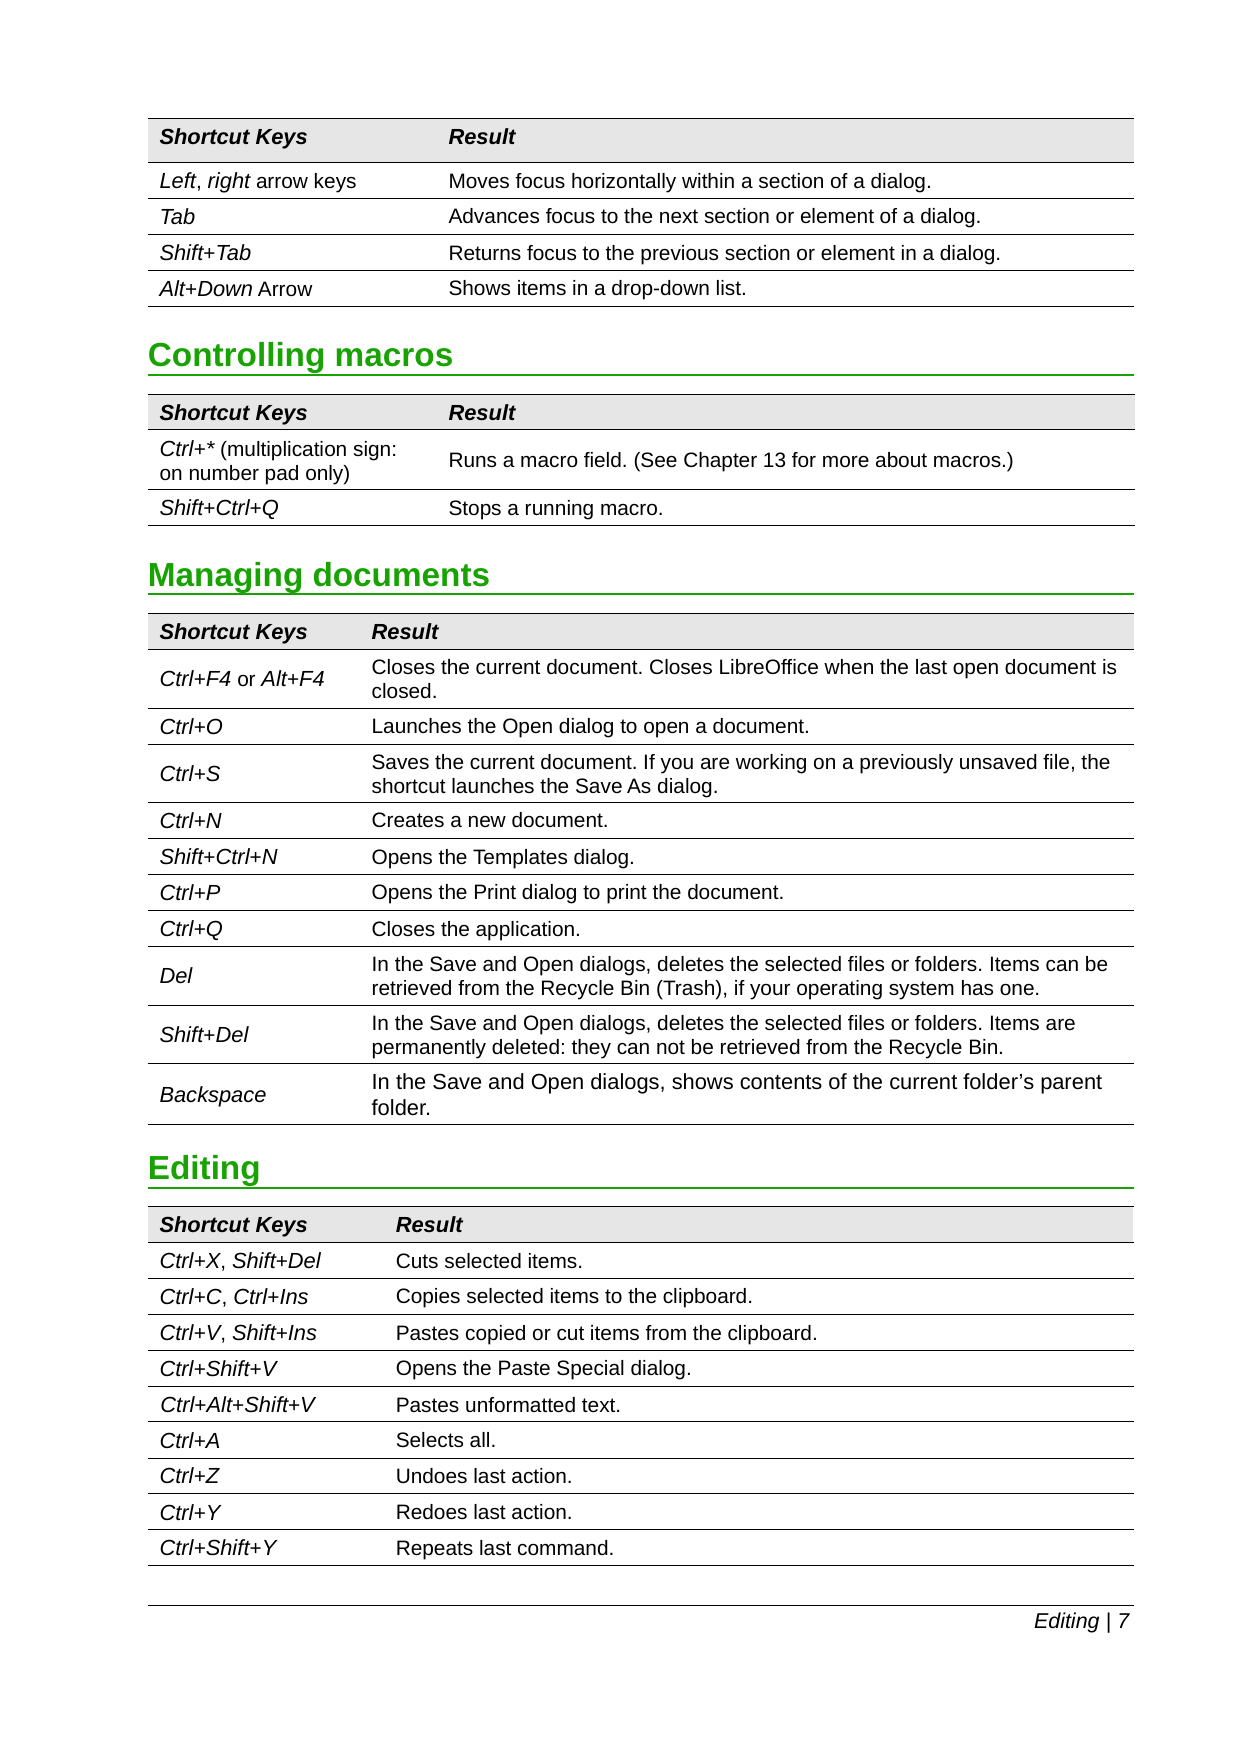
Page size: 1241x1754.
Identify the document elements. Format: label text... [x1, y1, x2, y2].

table_cell Copies selected items to the clipboard. [384, 1279, 1133, 1314]
table_cell Del [148, 947, 360, 1004]
subtitle Managing documents [148, 555, 1134, 593]
table_cell Opens the Print dialog to print the document. [360, 875, 1134, 910]
table_cell Ctrl+V, Shift+Ins [148, 1315, 384, 1350]
table_cell Runs a macro field. (See Chapter 13 for more about macros.) [436, 430, 1135, 489]
table_cell Ctrl+Alt+Shift+V [148, 1387, 384, 1421]
subtitle Editing [148, 1148, 1134, 1187]
table_cell Ctrl+C, Ctrl+Ins [148, 1279, 384, 1314]
table_cell Shows items in a drop-down list. [436, 271, 1134, 306]
table_cell Launches the Open dialog to open a document. [360, 709, 1134, 743]
table_cell Ctrl+Shift+Y [148, 1530, 384, 1565]
table_cell In the Save and Open dialogs, shows contents of the current folder’s parent folder. [360, 1064, 1134, 1124]
table_cell In the Save and Open dialogs, deletes the selected files or folders. Items are permanently deleted: they can not be retrieved from the Recycle Bin. [360, 1006, 1134, 1063]
table_cell Ctrl+F4 or Alt+F4 [148, 650, 360, 708]
table_header Result [436, 119, 1134, 162]
table_cell Cuts selected items. [384, 1243, 1133, 1278]
table_header Shortcut Keys [148, 395, 436, 429]
table_cell Shift+Ctrl+N [148, 839, 360, 874]
table_header Result [384, 1207, 1133, 1242]
table_cell Creates a new document. [360, 803, 1134, 838]
table_cell Ctrl+S [148, 745, 360, 802]
table_cell Shift+Tab [148, 235, 436, 270]
table_cell Opens the Templates dialog. [360, 839, 1134, 874]
table_cell Opens the Paste Special dialog. [384, 1351, 1133, 1386]
table_header Shortcut Keys [148, 119, 436, 162]
table_cell Backspace [148, 1064, 360, 1124]
table_cell Ctrl+Z [148, 1459, 384, 1493]
table_cell Ctrl+Shift+V [148, 1351, 384, 1386]
table_cell Selects all. [384, 1422, 1133, 1457]
table_cell Ctrl+P [148, 875, 360, 910]
table_cell Closes the application. [360, 911, 1134, 946]
table_cell Ctrl+Q [148, 911, 360, 946]
table_cell Undoes last action. [384, 1459, 1133, 1493]
table_cell Saves the current document. If you are working on a previously unsaved file, the shortcut launches the Save As dialog. [360, 745, 1134, 802]
table_cell In the Save and Open dialogs, deletes the selected files or folders. Items can be retrieved from the Recycle Bin (Trash), if your operating system has one. [360, 947, 1134, 1004]
table_cell Ctrl+O [148, 709, 360, 743]
table_header Result [436, 395, 1135, 429]
table_cell Pastes unformatted text. [384, 1387, 1133, 1421]
table_cell Pastes copied or cut items from the clipboard. [384, 1315, 1133, 1350]
table_cell Shift+Del [148, 1006, 360, 1063]
table_cell Ctrl+* (multiplication sign: on number pad only) [148, 430, 436, 489]
table_header Shortcut Keys [148, 614, 360, 649]
table_cell Closes the current document. Closes LibreOffice when the last open document is closed. [360, 650, 1134, 708]
table_cell Alt+Down Arrow [148, 271, 436, 306]
table_cell Returns focus to the previous section or element in a dialog. [436, 235, 1134, 270]
table_cell Ctrl+N [148, 803, 360, 838]
table_cell Ctrl+Y [148, 1494, 384, 1529]
subtitle Controlling macros [148, 335, 1134, 374]
table_cell Left, right arrow keys [148, 163, 436, 198]
table_cell Ctrl+X, Shift+Del [148, 1243, 384, 1278]
table_header Shortcut Keys [148, 1207, 384, 1242]
table_cell Moves focus horizontally within a section of a dialog. [436, 163, 1134, 198]
table_cell Stops a running macro. [436, 490, 1135, 525]
table_cell Tab [148, 199, 436, 234]
table_cell Repeats last command. [384, 1530, 1133, 1565]
table_cell Redoes last action. [384, 1494, 1133, 1529]
table_cell Advances focus to the next section or element of a dialog. [436, 199, 1134, 234]
table_cell Shift+Ctrl+Q [148, 490, 436, 525]
table_cell Ctrl+A [148, 1422, 384, 1457]
table_header Result [360, 614, 1134, 649]
